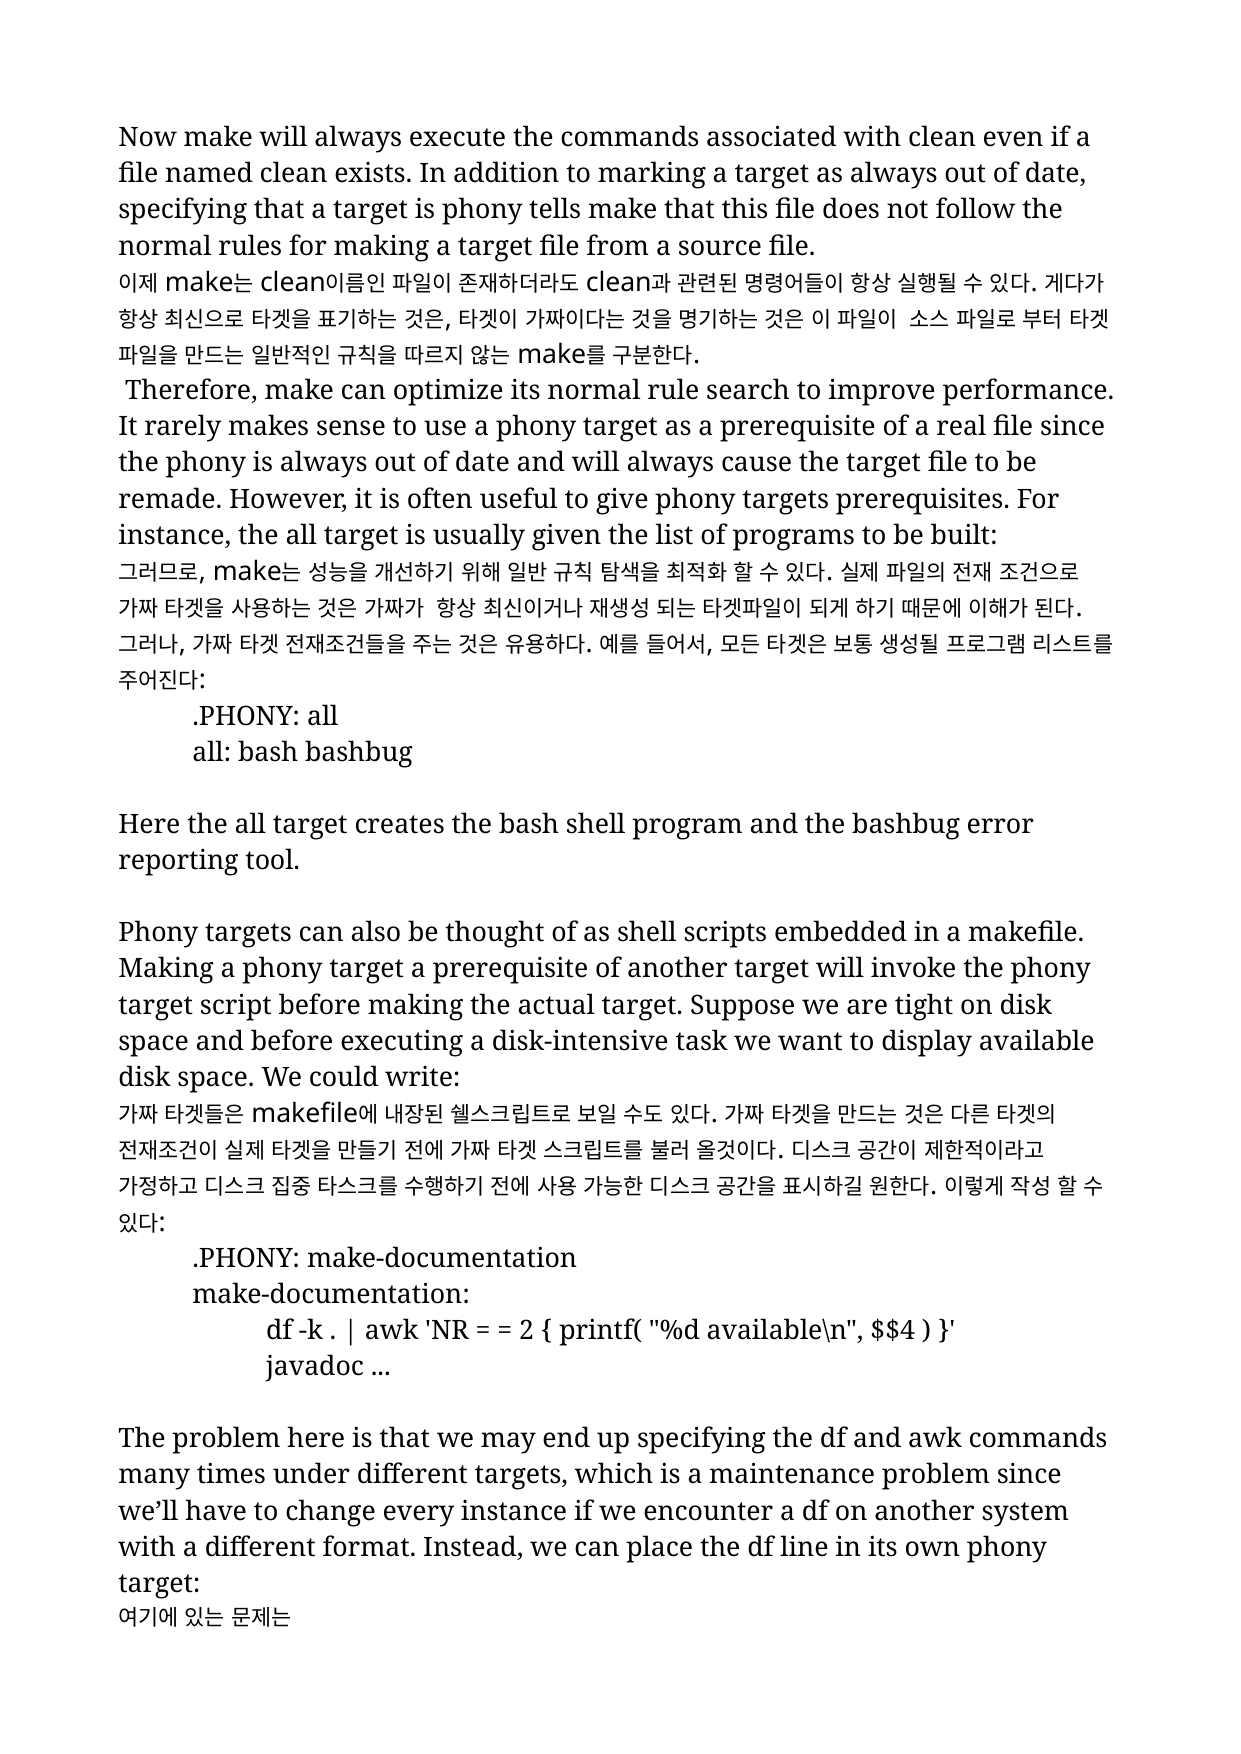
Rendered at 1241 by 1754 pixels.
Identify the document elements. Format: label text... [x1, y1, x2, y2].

text Now make will always execute the commands associated with clean even if a file named clean exists. In addition to marking a target as always out of date, specifying that a target is phony tells make that this file does not follow the normal rules for making a target file from a source file. [118, 118, 1122, 263]
text 가짜 타겟들은 makefile에 내장된 쉘스크립트로 보일 수도 있다. 가짜 타겟을 만드는 것은 다른 타겟의 전재조건이 실제 타겟을 만들기 전에 가짜 타겟 스크립트를 불러 올것이다. 디스크 공간이 제한적이라고 가정하고 디스크 집중 타스크를 수행하기 전에 사용 가능한 디스크 공간을 표시하길 원한다. 이렇게 작성 할 수 있다: [118, 1094, 1122, 1239]
text The problem here is that we may end up specifying the df and awk commands many times under different targets, which is a maintenance problem since we’ll have to change every instance if we encounter a df on another system with a different format. Instead, we can place the df line in its own phony target: [118, 1419, 1122, 1600]
text df -k . | awk 'NR = = 2 { printf( "%d available\n", $$4 ) }' [118, 1311, 1122, 1347]
text Therefore, make can optimize its normal rule search to improve performance. It rarely makes sense to use a phony target as a prerequisite of a real file since the phony is always out of date and will always cause the target file to be remade. However, it is often useful to give phony targets prerequisites. For instance, the all target is usually given the list of programs to be built: [118, 371, 1122, 552]
text .PHONY: all [118, 696, 1122, 733]
text .PHONY: make-documentation [118, 1239, 1122, 1275]
text Here the all target creates the bash shell program and the bashbug error reporting tool. [118, 805, 1122, 877]
text 그러므로, make는 성능을 개선하기 위해 일반 규칙 탐색을 최적화 할 수 있다. 실제 파일의 전재 조건으로 가짜 타겟을 사용하는 것은 가짜가 항상 최신이거나 재생성 되는 타겟파일이 되게 하기 때문에 이해가 된다. 그러나, 가짜 타겟 전재조건들을 주는 것은 유용하다. 예를 들어서, 모든 타겟은 보통 생성될 프로그램 리스트를 주어진다: [118, 552, 1122, 696]
text make-documentation: [118, 1275, 1122, 1311]
text Phony targets can also be thought of as shell scripts embedded in a makefile. Making a phony target a prerequisite of another target will invoke the phony target script before making the actual target. Suppose we are tight on disk space and before executing a disk-intensive task we want to display available disk space. We could write: [118, 913, 1122, 1094]
text all: bash bashbug [118, 733, 1122, 769]
text javadoc ... [118, 1347, 1122, 1383]
text 이제 make는 clean이름인 파일이 존재하더라도 clean과 관련된 명령어들이 항상 실행될 수 있다. 게다가 항상 최신으로 타겟을 표기하는 것은, 타겟이 가짜이다는 것을 명기하는 것은 이 파일이 소스 파일로 부터 타겟 파일을 만드는 일반적인 규칙을 따르지 않는 make를 구분한다. [118, 263, 1122, 371]
text 여기에 있는 문제는 [118, 1600, 1122, 1632]
